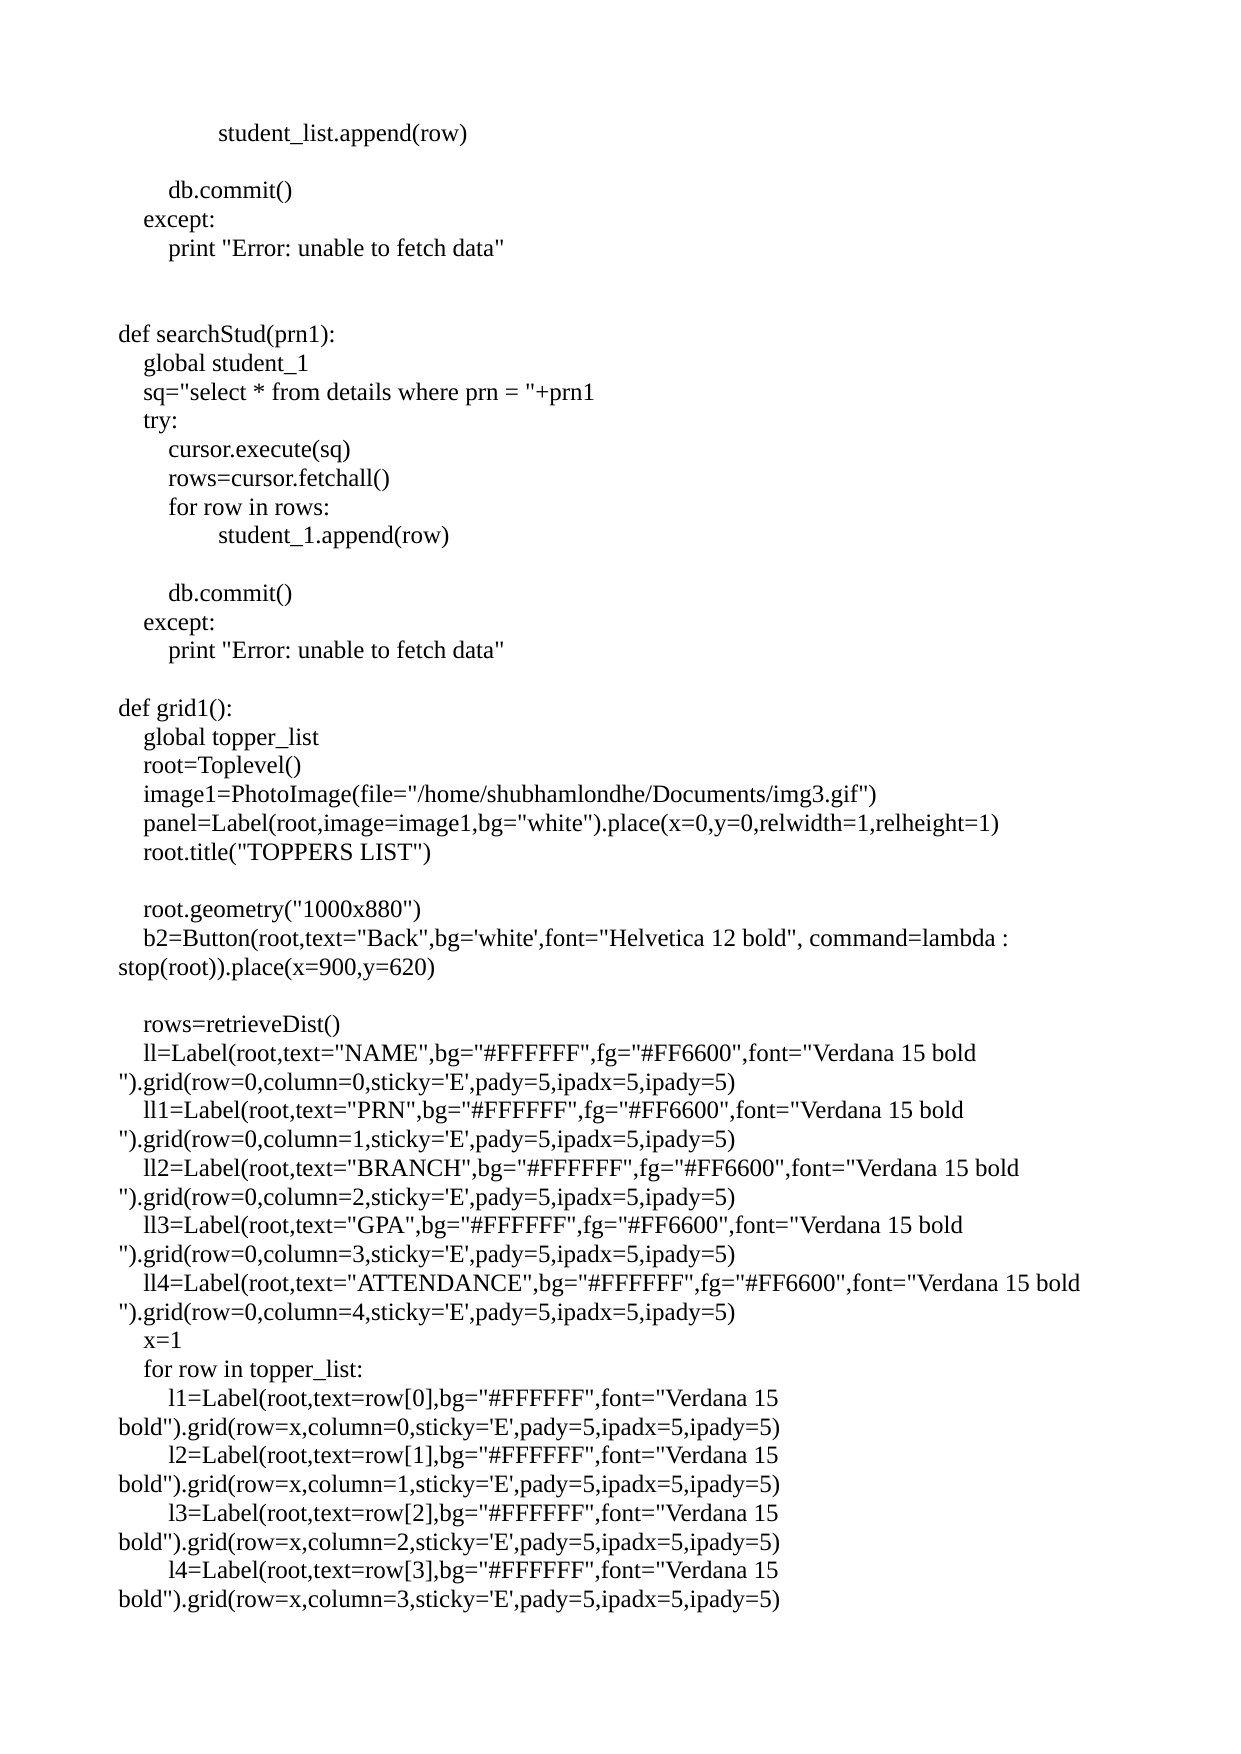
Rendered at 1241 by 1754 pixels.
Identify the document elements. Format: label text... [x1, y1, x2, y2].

text except: [118, 204, 1122, 233]
text ll4=Label(root,text="ATTENDANCE",bg="#FFFFFF",fg="#FF6600",font="Verdana 15 bold ").grid(row=0,column=4,sticky='E',pady=5,ipadx=5,ipady=5) [118, 1268, 1122, 1326]
text root.title("TOPPERS LIST") [118, 837, 1122, 866]
text student_list.append(row) [118, 118, 1122, 147]
text print "Error: unable to fetch data" [118, 233, 1122, 262]
text for row in rows: [118, 492, 1122, 521]
text db.commit() [118, 578, 1122, 607]
text l3=Label(root,text=row[2],bg="#FFFFFF",font="Verdana 15 bold").grid(row=x,column=2,sticky='E',pady=5,ipadx=5,ipady=5) [118, 1498, 1122, 1556]
text def grid1(): [118, 693, 1122, 722]
text l2=Label(root,text=row[1],bg="#FFFFFF",font="Verdana 15 bold").grid(row=x,column=1,sticky='E',pady=5,ipadx=5,ipady=5) [118, 1441, 1122, 1498]
text for row in topper_list: [118, 1354, 1122, 1383]
text b2=Button(root,text="Back",bg='white',font="Helvetica 12 bold", command=lambda : stop(root)).place(x=900,y=620) [118, 923, 1122, 981]
text l4=Label(root,text=row[3],bg="#FFFFFF",font="Verdana 15 bold").grid(row=x,column=3,sticky='E',pady=5,ipadx=5,ipady=5) [118, 1556, 1122, 1613]
text sq="select * from details where prn = "+prn1 [118, 377, 1122, 406]
text cursor.execute(sq) [118, 434, 1122, 463]
text ll3=Label(root,text="GPA",bg="#FFFFFF",fg="#FF6600",font="Verdana 15 bold ").grid(row=0,column=3,sticky='E',pady=5,ipadx=5,ipady=5) [118, 1211, 1122, 1268]
text ll=Label(root,text="NAME",bg="#FFFFFF",fg="#FF6600",font="Verdana 15 bold ").grid(row=0,column=0,sticky='E',pady=5,ipadx=5,ipady=5) [118, 1038, 1122, 1096]
text root.geometry("1000x880") [118, 894, 1122, 923]
text try: [118, 406, 1122, 434]
text l1=Label(root,text=row[0],bg="#FFFFFF",font="Verdana 15 bold").grid(row=x,column=0,sticky='E',pady=5,ipadx=5,ipady=5) [118, 1383, 1122, 1441]
text global topper_list [118, 722, 1122, 751]
text except: [118, 607, 1122, 636]
text x=1 [118, 1326, 1122, 1354]
text student_1.append(row) [118, 521, 1122, 549]
text panel=Label(root,image=image1,bg="white").place(x=0,y=0,relwidth=1,relheight=1) [118, 808, 1122, 837]
text global student_1 [118, 348, 1122, 377]
text print "Error: unable to fetch data" [118, 636, 1122, 664]
text db.commit() [118, 176, 1122, 204]
text ll1=Label(root,text="PRN",bg="#FFFFFF",fg="#FF6600",font="Verdana 15 bold ").grid(row=0,column=1,sticky='E',pady=5,ipadx=5,ipady=5) [118, 1096, 1122, 1153]
text rows=cursor.fetchall() [118, 463, 1122, 492]
text def searchStud(prn1): [118, 319, 1122, 348]
text image1=PhotoImage(file="/home/shubhamlondhe/Documents/img3.gif") [118, 779, 1122, 808]
text ll2=Label(root,text="BRANCH",bg="#FFFFFF",fg="#FF6600",font="Verdana 15 bold ").grid(row=0,column=2,sticky='E',pady=5,ipadx=5,ipady=5) [118, 1153, 1122, 1211]
text root=Toplevel() [118, 751, 1122, 779]
text rows=retrieveDist() [118, 1009, 1122, 1038]
